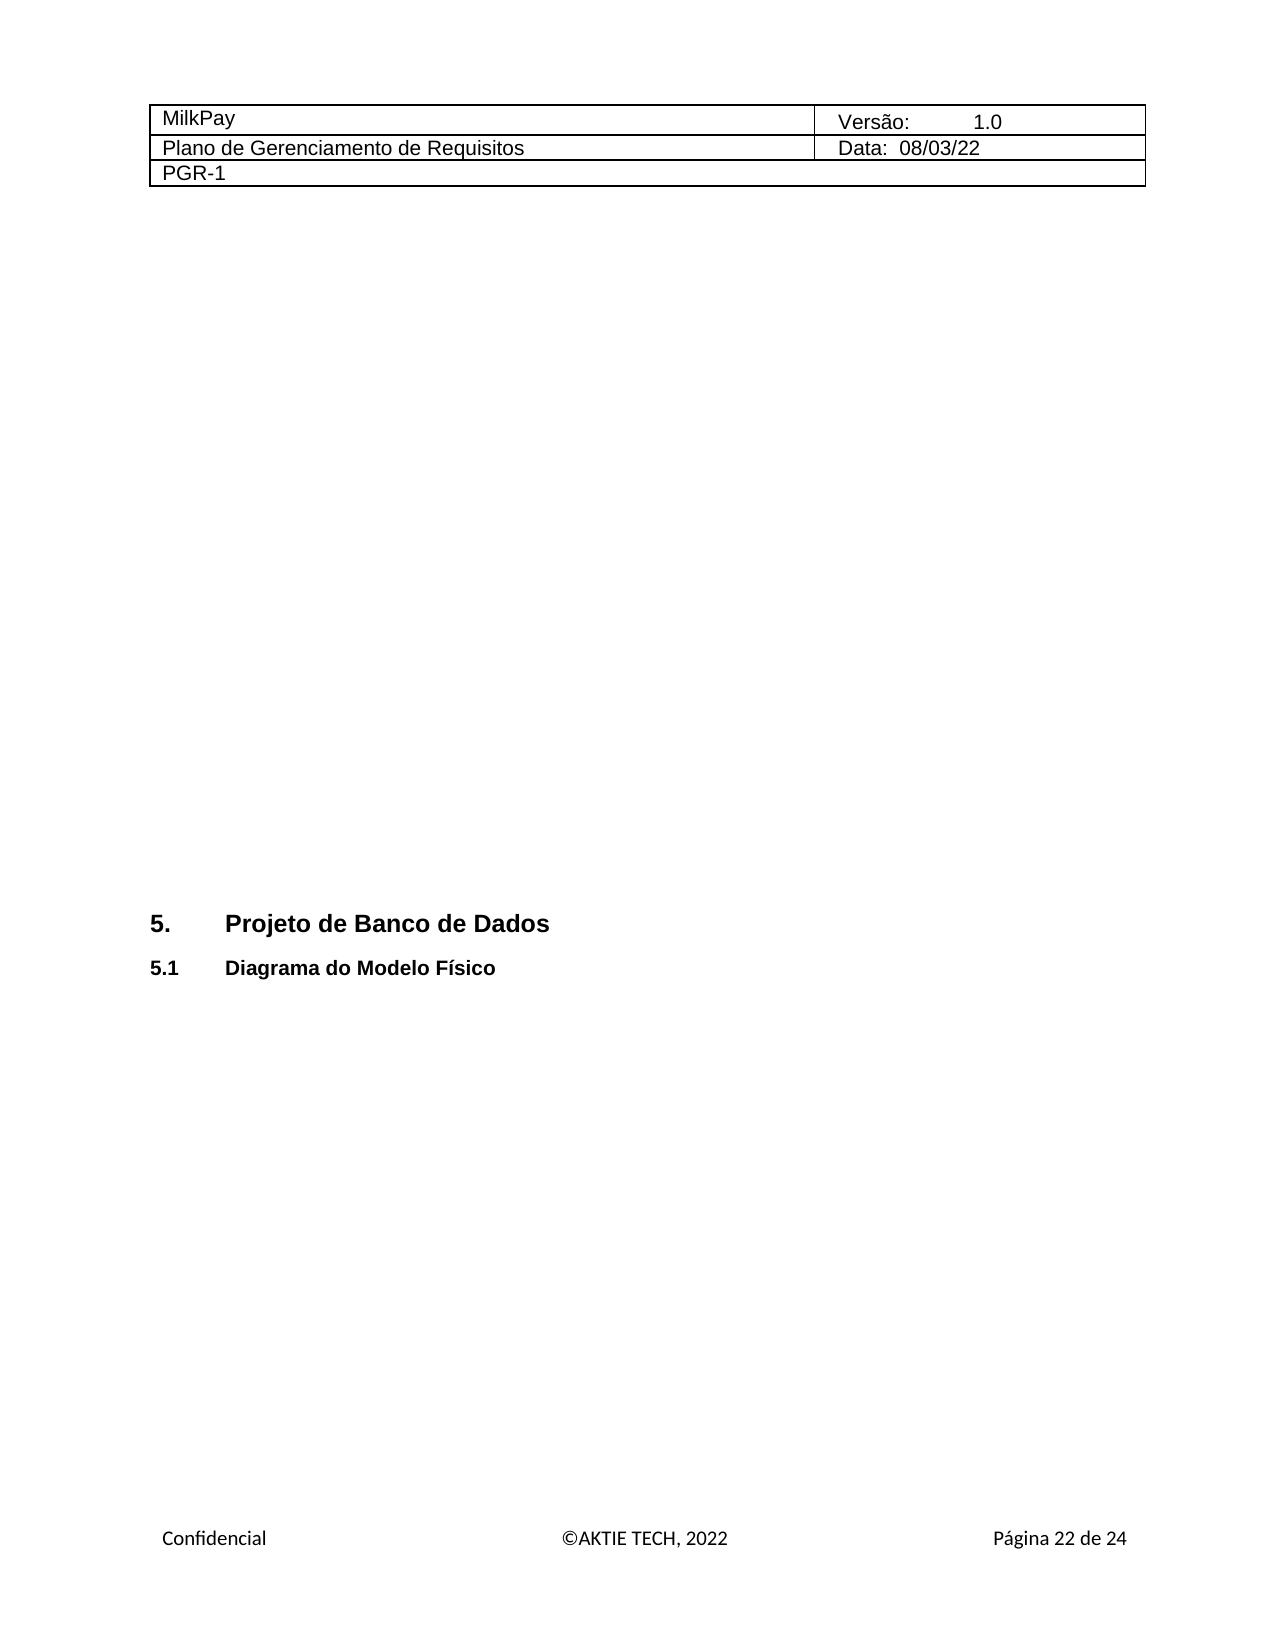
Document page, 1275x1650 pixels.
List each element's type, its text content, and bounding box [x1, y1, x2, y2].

subtitle Diagrama do Modelo Físico [150, 956, 1125, 979]
subtitle Projeto de Banco de Dados [150, 909, 1125, 938]
